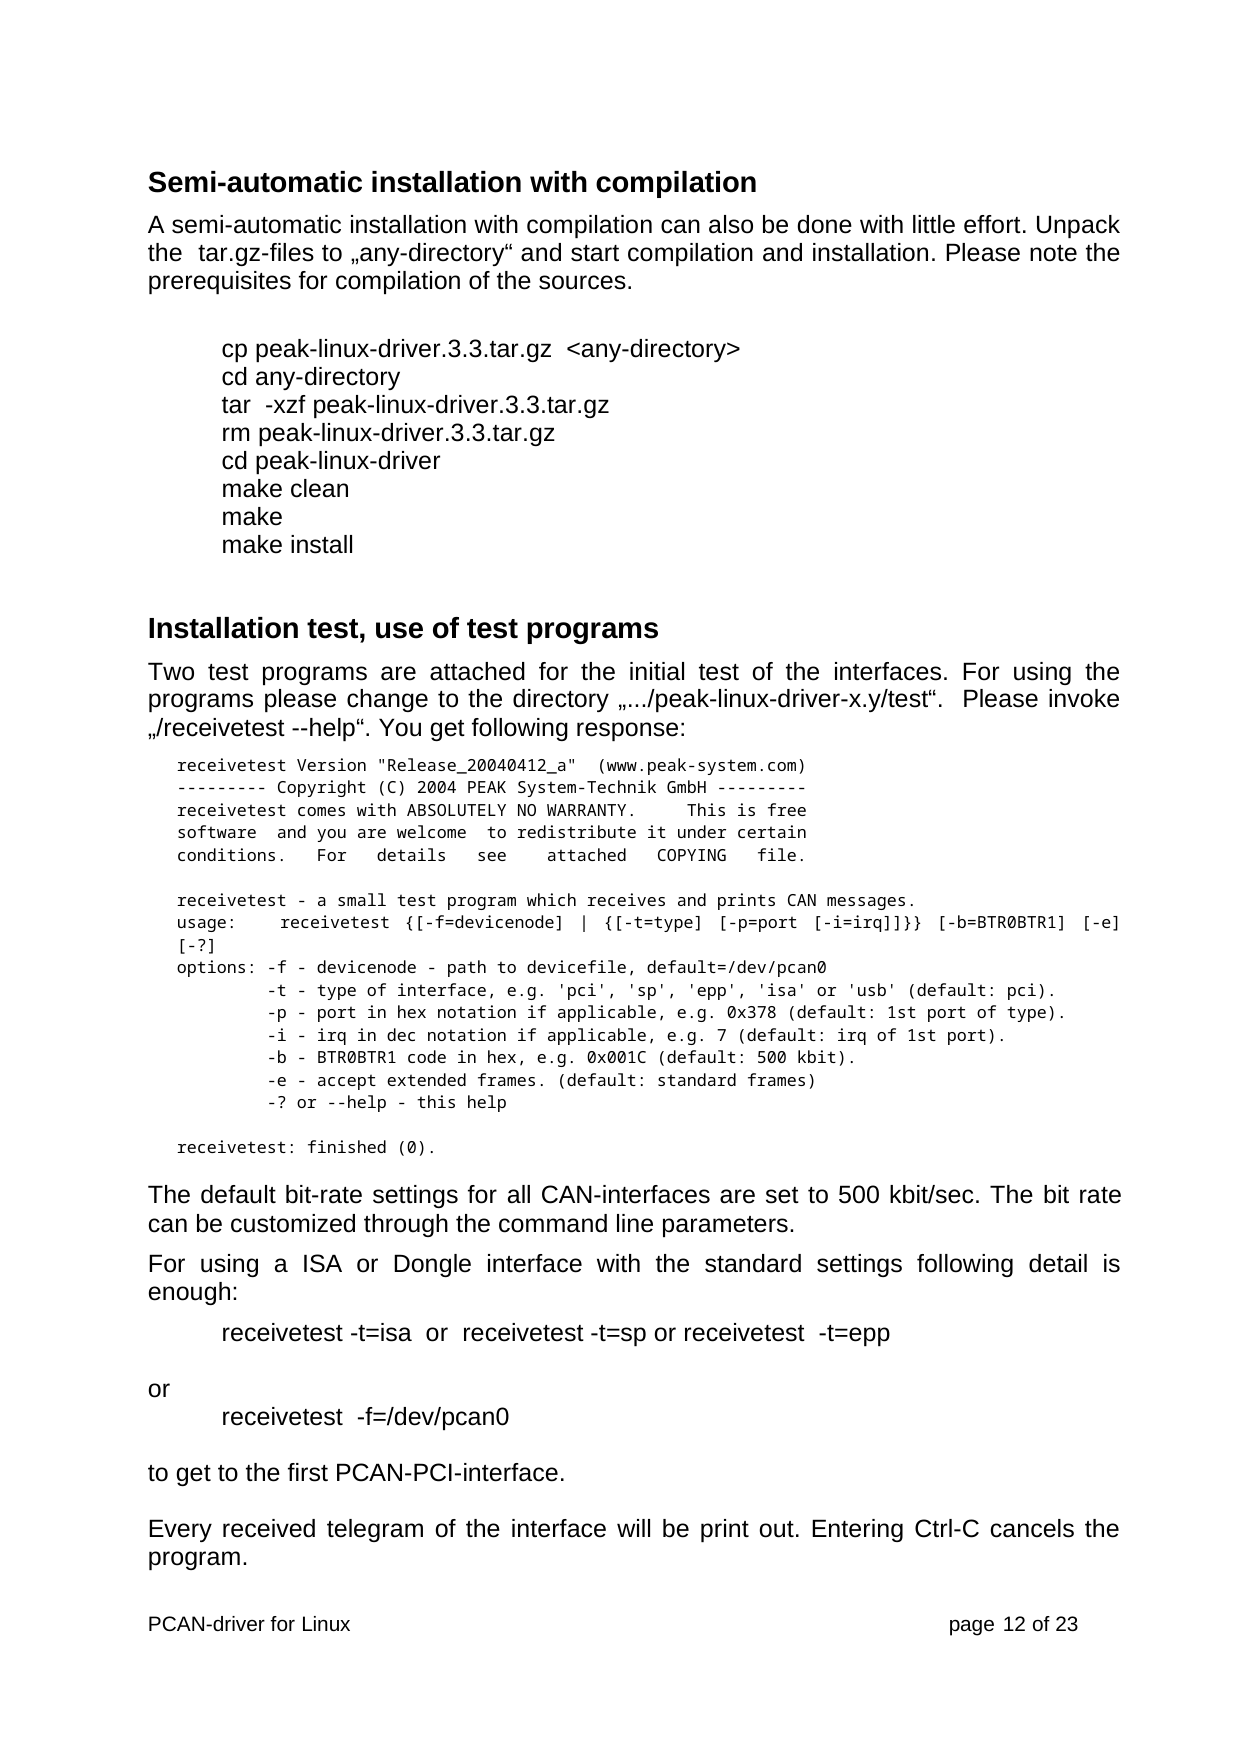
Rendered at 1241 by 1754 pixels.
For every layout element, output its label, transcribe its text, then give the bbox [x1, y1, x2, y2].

list Two test programs are attached for the initial test of the interfaces. For using the programs please change to the directory „.../peak-linux-driver-x.y/test“. Please invoke „/receivetest --help“. You get following response: [118, 657, 1122, 741]
text or [148, 1374, 1122, 1403]
text Every received telegram of the interface will be print out. Entering Ctrl-C cancels the program. [148, 1515, 1122, 1571]
text cd peak-linux-driver [148, 447, 1122, 475]
text options: -f - devicenode - path to devicefile, default=/dev/pcan0 [177, 956, 1122, 979]
text rm peak-linux-driver.3.3.tar.gz [148, 419, 1122, 447]
text make install [148, 531, 1122, 559]
text A semi-automatic installation with compilation can also be done with little effort. Unpack the tar.gz-files to „any-directory“ and start compilation and installation. Please note the prerequisites for compilation of the sources. [148, 211, 1122, 295]
text conditions. For details see attached COPYING file. [177, 844, 1122, 866]
text cp peak-linux-driver.3.3.tar.gz <any-directory> [148, 335, 1122, 363]
subtitle Installation test, use of test programs [118, 612, 1122, 645]
text -t - type of interface, e.g. 'pci', 'sp', 'epp', 'isa' or 'usb' (default: pci). [177, 979, 1122, 1001]
text -p - port in hex notation if applicable, e.g. 0x378 (default: 1st port of type). [177, 1001, 1122, 1024]
text tar -xzf peak-linux-driver.3.3.tar.gz [148, 391, 1122, 419]
text receivetest -t=isa or receivetest -t=sp or receivetest -t=epp [148, 1318, 1122, 1347]
text --------- Copyright (C) 2004 PEAK System-Technik GmbH --------- [177, 776, 1122, 799]
text software and you are welcome to redistribute it under certain [177, 821, 1122, 844]
subtitle Semi-automatic installation with compilation [118, 166, 1122, 198]
text The default bit-rate settings for all CAN-interfaces are set to 500 kbit/sec. The bit rate can be customized through the command line parameters. [148, 1181, 1122, 1237]
text make [148, 503, 1122, 531]
text receivetest Version "Release_20040412_a" (www.peak-system.com) [177, 754, 1122, 776]
text -? or --help - this help [177, 1091, 1122, 1114]
text receivetest: finished (0). [177, 1136, 1122, 1159]
text receivetest -f=/dev/pcan0 [148, 1403, 1122, 1431]
text -i - irq in dec notation if applicable, e.g. 7 (default: irq of 1st port). [177, 1024, 1122, 1046]
text usage: receivetest {[-f=devicenode] | {[-t=type] [-p=port [-i=irq]]}} [-b=BTR0BTR1] [-e] [-?] [177, 911, 1122, 956]
text make clean [148, 475, 1122, 503]
text receivetest - a small test program which receives and prints CAN messages. [177, 889, 1122, 911]
text For using a ISA or Dongle interface with the standard settings following detail is enough: [148, 1250, 1122, 1306]
text -e - accept extended frames. (default: standard frames) [177, 1069, 1122, 1091]
text receivetest comes with ABSOLUTELY NO WARRANTY. This is free [177, 799, 1122, 821]
text -b - BTR0BTR1 code in hex, e.g. 0x001C (default: 500 kbit). [177, 1046, 1122, 1069]
text cd any-directory [148, 363, 1122, 391]
text to get to the first PCAN-PCI-interface. [148, 1459, 1122, 1487]
